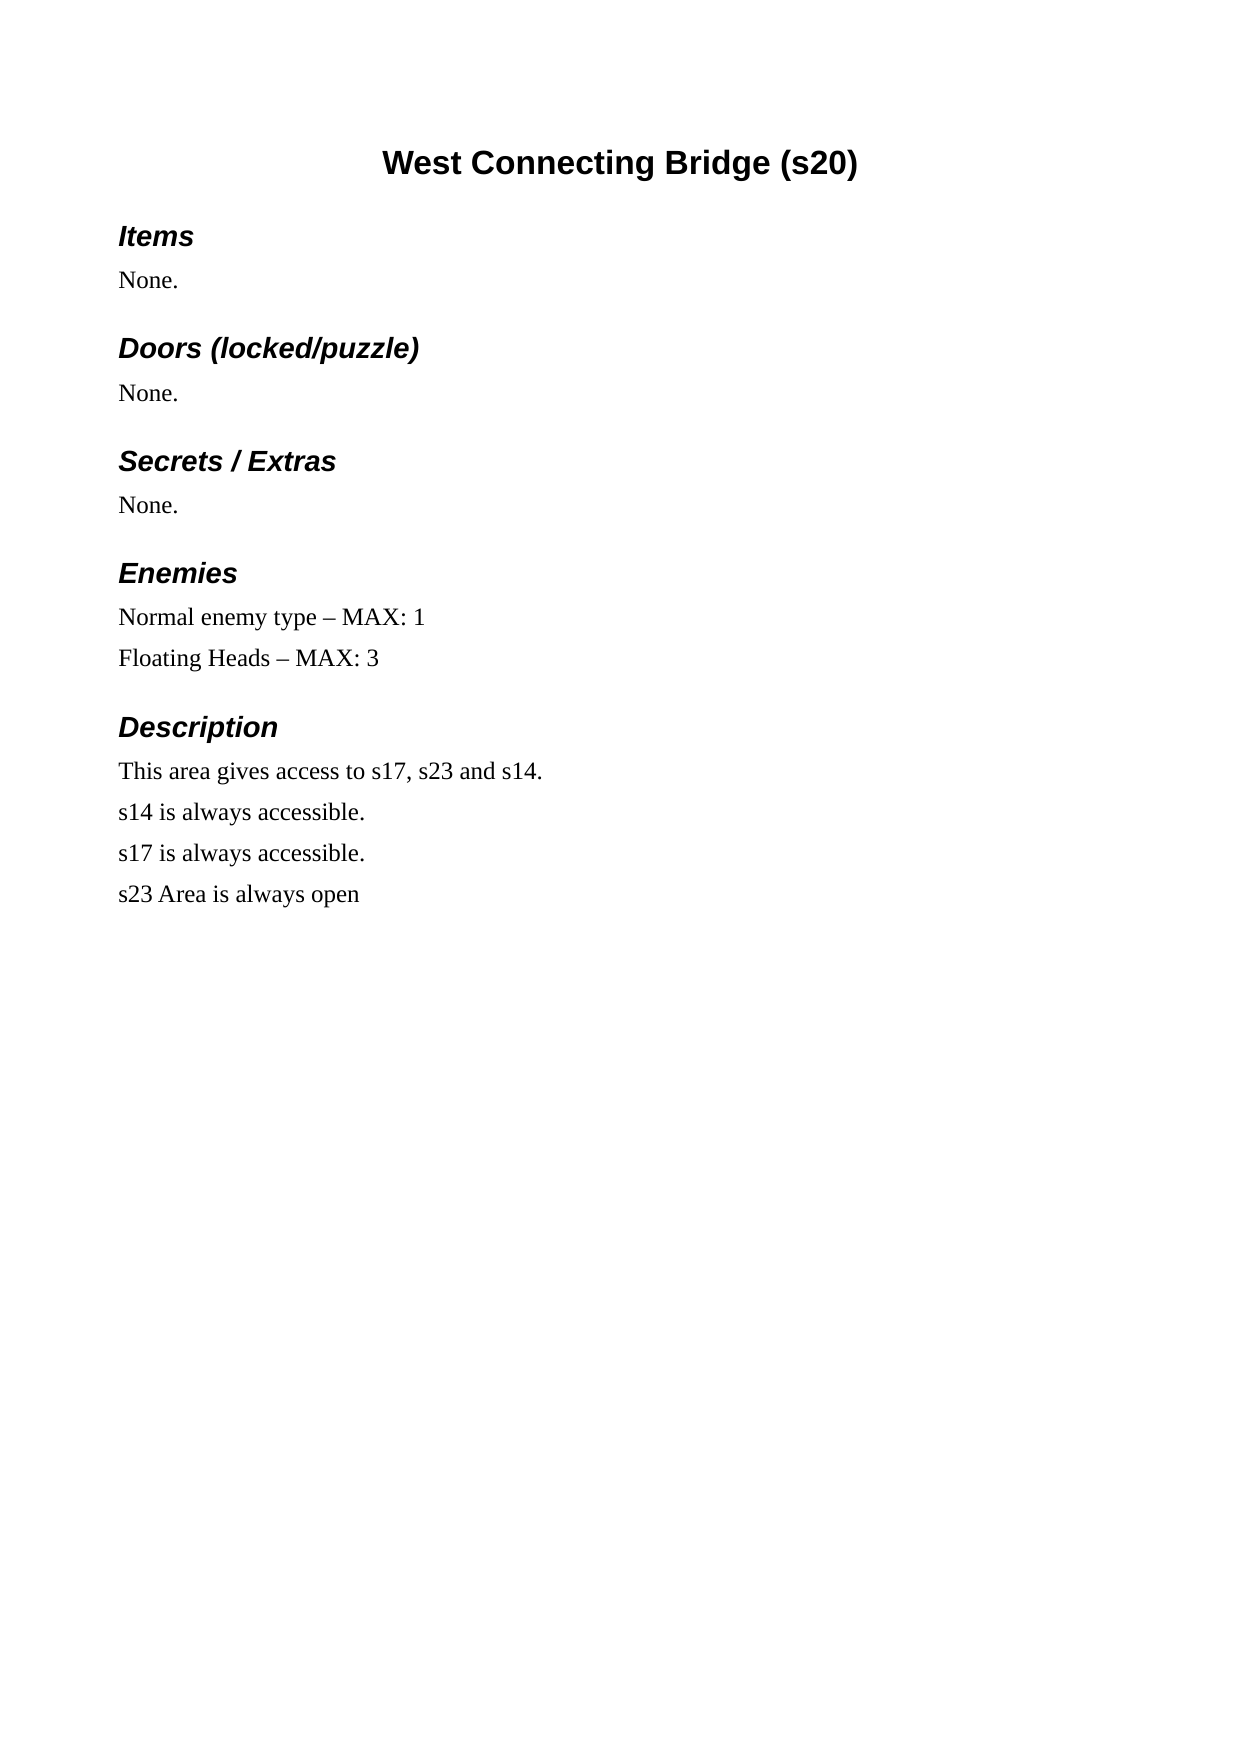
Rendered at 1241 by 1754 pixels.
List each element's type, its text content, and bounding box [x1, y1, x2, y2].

subtitle Doors (locked/puzzle) [118, 332, 1122, 365]
text None. [118, 490, 1122, 519]
text This area gives access to s17, s23 and s14. [118, 756, 1122, 784]
text s17 is always accessible. [118, 838, 1122, 867]
subtitle Items [118, 219, 1122, 253]
subtitle Description [118, 710, 1122, 743]
text s14 is always accessible. [118, 797, 1122, 826]
subtitle Enemies [118, 556, 1122, 590]
text Floating Heads – MAX: 3 [118, 643, 1122, 672]
subtitle West Connecting Bridge (s20) [118, 143, 1122, 182]
text None. [118, 265, 1122, 294]
text Normal enemy type – MAX: 1 [118, 602, 1122, 631]
subtitle Secrets / Extras [118, 444, 1122, 477]
text None. [118, 378, 1122, 406]
text s23 Area is always open [118, 879, 1122, 908]
